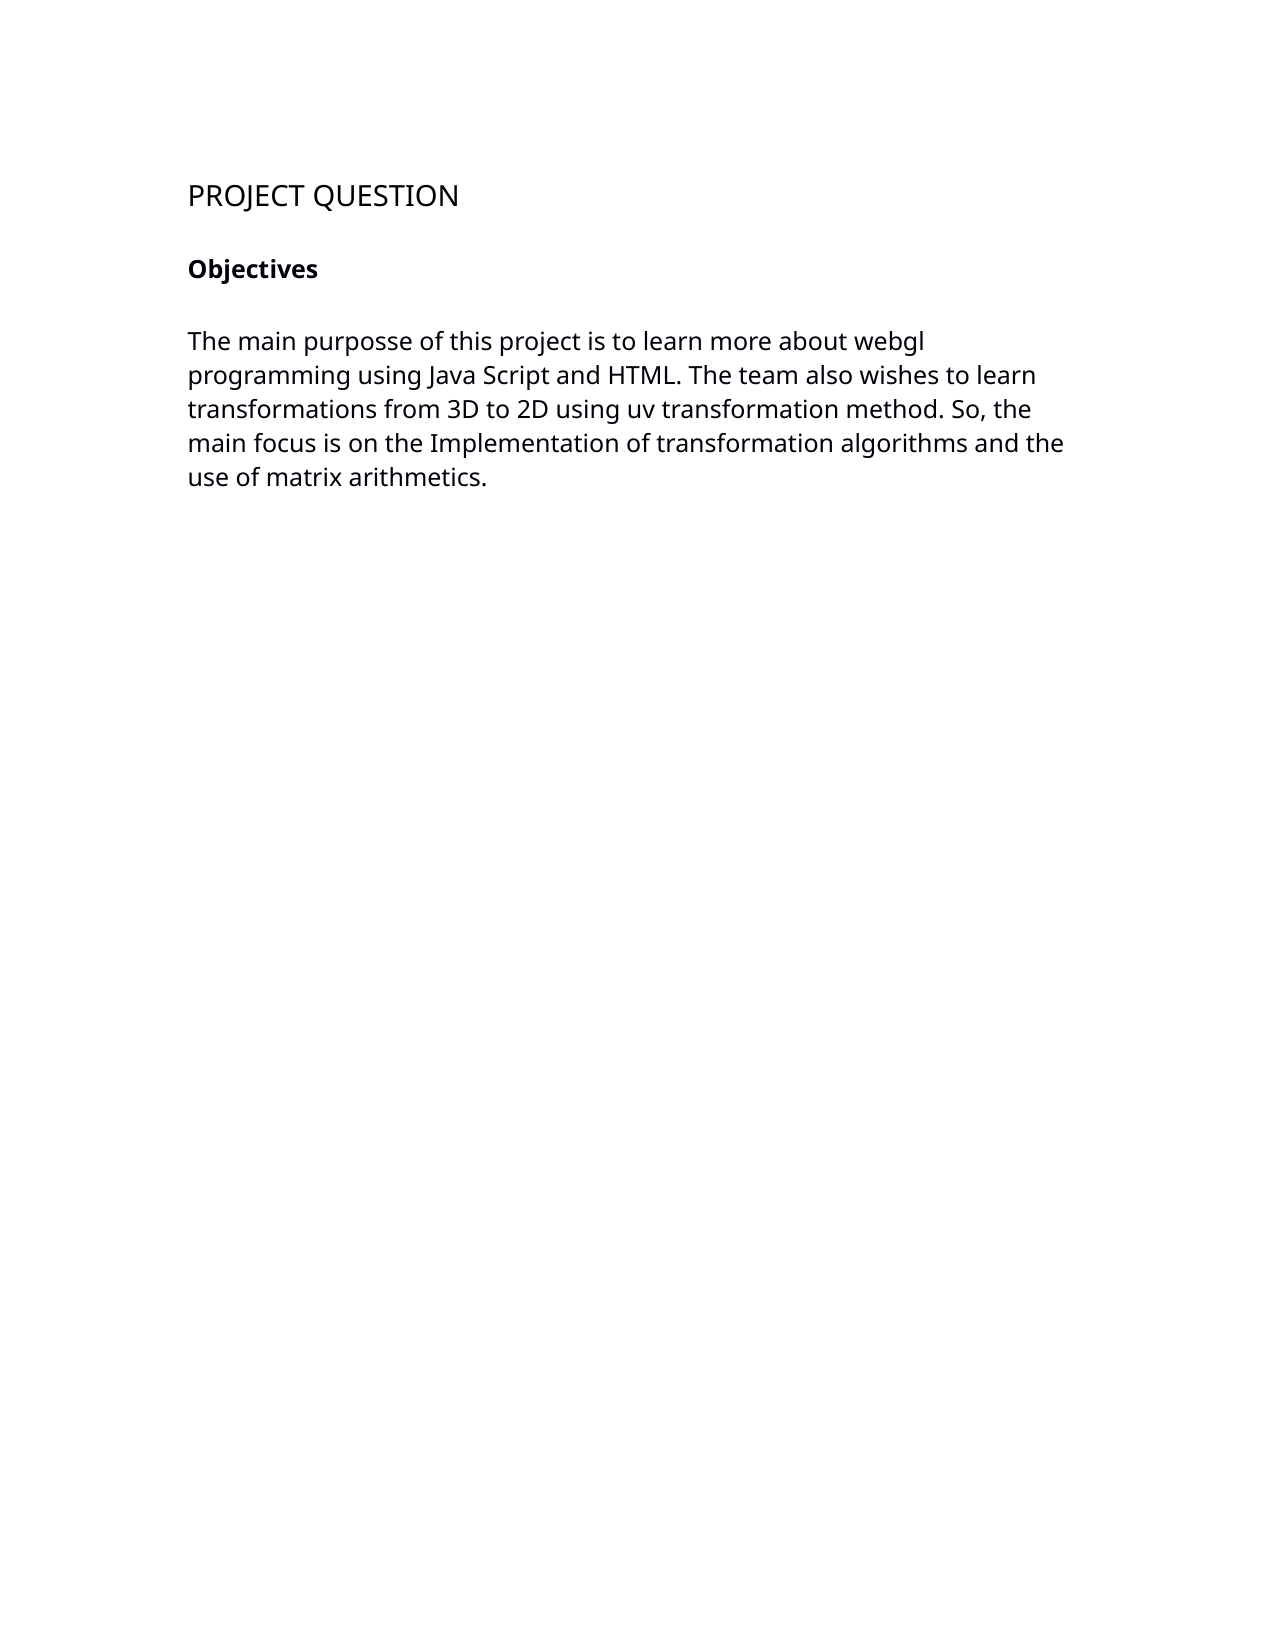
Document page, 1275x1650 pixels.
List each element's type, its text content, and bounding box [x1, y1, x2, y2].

subtitle PROJECT QUESTION [187, 175, 1087, 215]
subtitle Objectives [187, 252, 1087, 286]
subtitle The main purposse of this project is to learn more about webgl programming using Java Script and HTML. The team also wishes to learn transformations from 3D to 2D using uv transformation method. So, the main focus is on the Implementation of transformation algorithms and the use of matrix arithmetics. [187, 324, 1087, 494]
